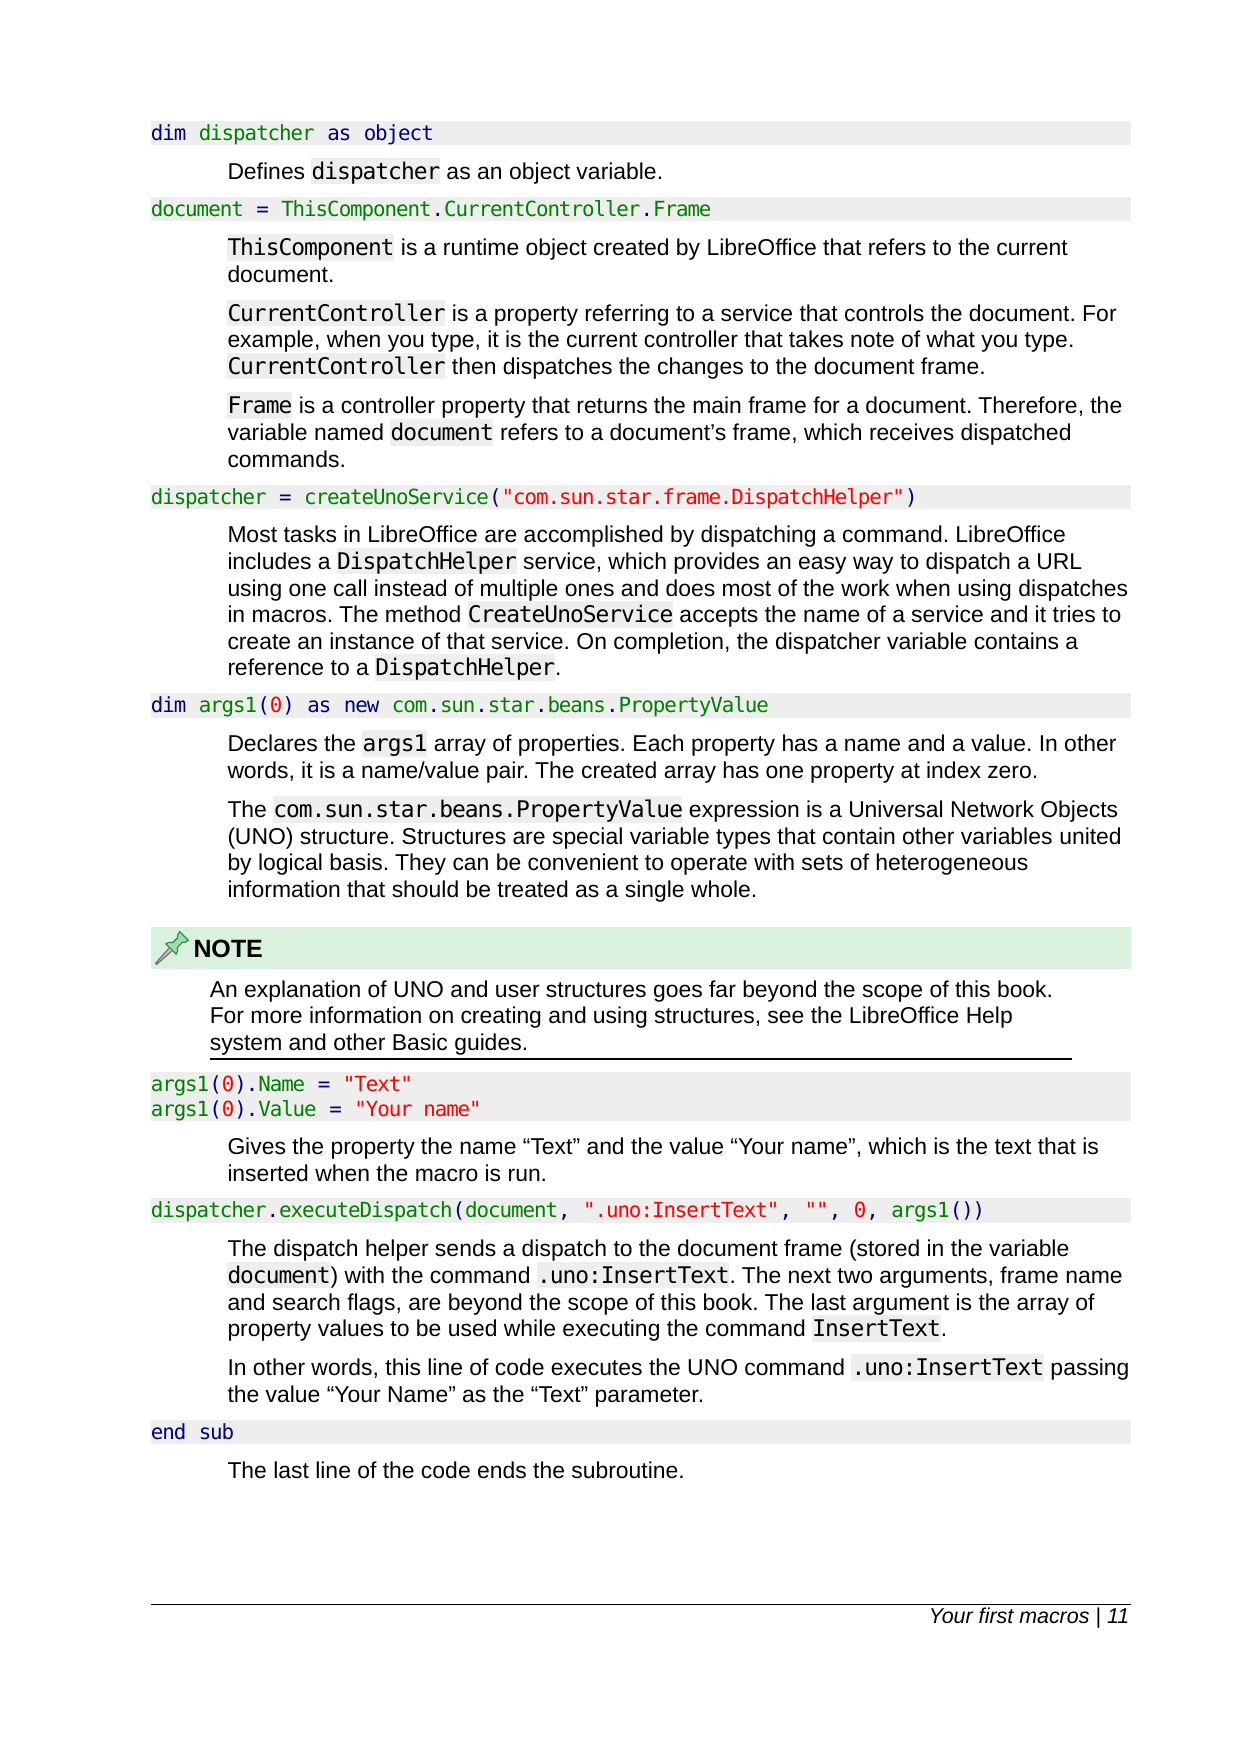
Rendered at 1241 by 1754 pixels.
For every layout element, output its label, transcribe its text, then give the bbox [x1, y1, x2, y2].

text Defines dispatcher as an object variable. [227, 158, 311, 184]
text Frame is a controller property that returns the main frame for a document. Therefore, the variable named document refers to a document’s frame, which receives dispatched commands. [227, 392, 1131, 472]
text args1(0).Name = "Text" [151, 1072, 1131, 1097]
text dim dispatcher as object [435, 121, 1131, 145]
text args1(0).Value = "Your name" [483, 1097, 1131, 1121]
text dim args1(0) as new com.sun.star.beans.PropertyValue [151, 693, 1131, 718]
subtitle NOTE [193, 927, 1131, 969]
text The com.sun.star.beans.PropertyValue expression is a Universal Network Objects (UNO) structure. Structures are special variable types that contain other variables united by logical basis. They can be convenient to operate with sets of heterogeneous information that should be treated as a single whole. [227, 796, 1131, 902]
text Declares the args1 array of properties. Each property has a name and a value. In other words, it is a name/value pair. The created array has one property at index zero. [227, 730, 1131, 783]
text Defines dispatcher as an object variable. [440, 158, 1131, 184]
text dispatcher.executeDispatch(document, ".uno:InsertText", "", 0, args1()) [151, 1198, 1131, 1223]
text end sub [235, 1420, 1131, 1444]
text ThisComponent is a runtime object created by LibreOffice that refers to the current document. [227, 234, 1131, 287]
text Most tasks in LibreOffice are accomplished by dispatching a command. LibreOffice includes a DispatchHelper service, which provides an easy way to dispatch a URL using one call instead of multiple ones and does most of the work when using dispatches in macros. The method CreateUnoService accepts the name of a service and it tries to create an instance of that service. On completion, the dispatcher variable contains a reference to a DispatchHelper. [227, 521, 1131, 681]
text In other words, this line of code executes the UNO command .uno:InsertText passing the value “Your Name” as the “Text” parameter. [227, 1354, 1131, 1407]
text An explanation of UNO and user structures goes far beyond the scope of this book. For more information on creating and using structures, see the LibreOffice Help system and other Basic guides. [209, 976, 1072, 1060]
text CurrentController is a property referring to a service that controls the document. For example, when you type, it is the current controller that takes note of what you type. CurrentController then dispatches the changes to the document frame. [227, 299, 1131, 379]
text document = ThisComponent.CurrentController.Frame [712, 197, 1131, 221]
text The dispatch helper sends a dispatch to the document frame (stored in the variable document) with the command .uno:InsertText. The next two arguments, frame name and search flags, are beyond the scope of this book. The last argument is the array of property values to be used while executing the command InsertText. [227, 1235, 1131, 1342]
text dispatcher = createUnoService("com.sun.star.frame.DispatchHelper") [918, 485, 1131, 509]
text Gives the property the name “Text” and the value “Your name”, which is the text that is inserted when the macro is run. [227, 1133, 1131, 1186]
text The last line of the code ends the subroutine. [227, 1457, 1131, 1483]
